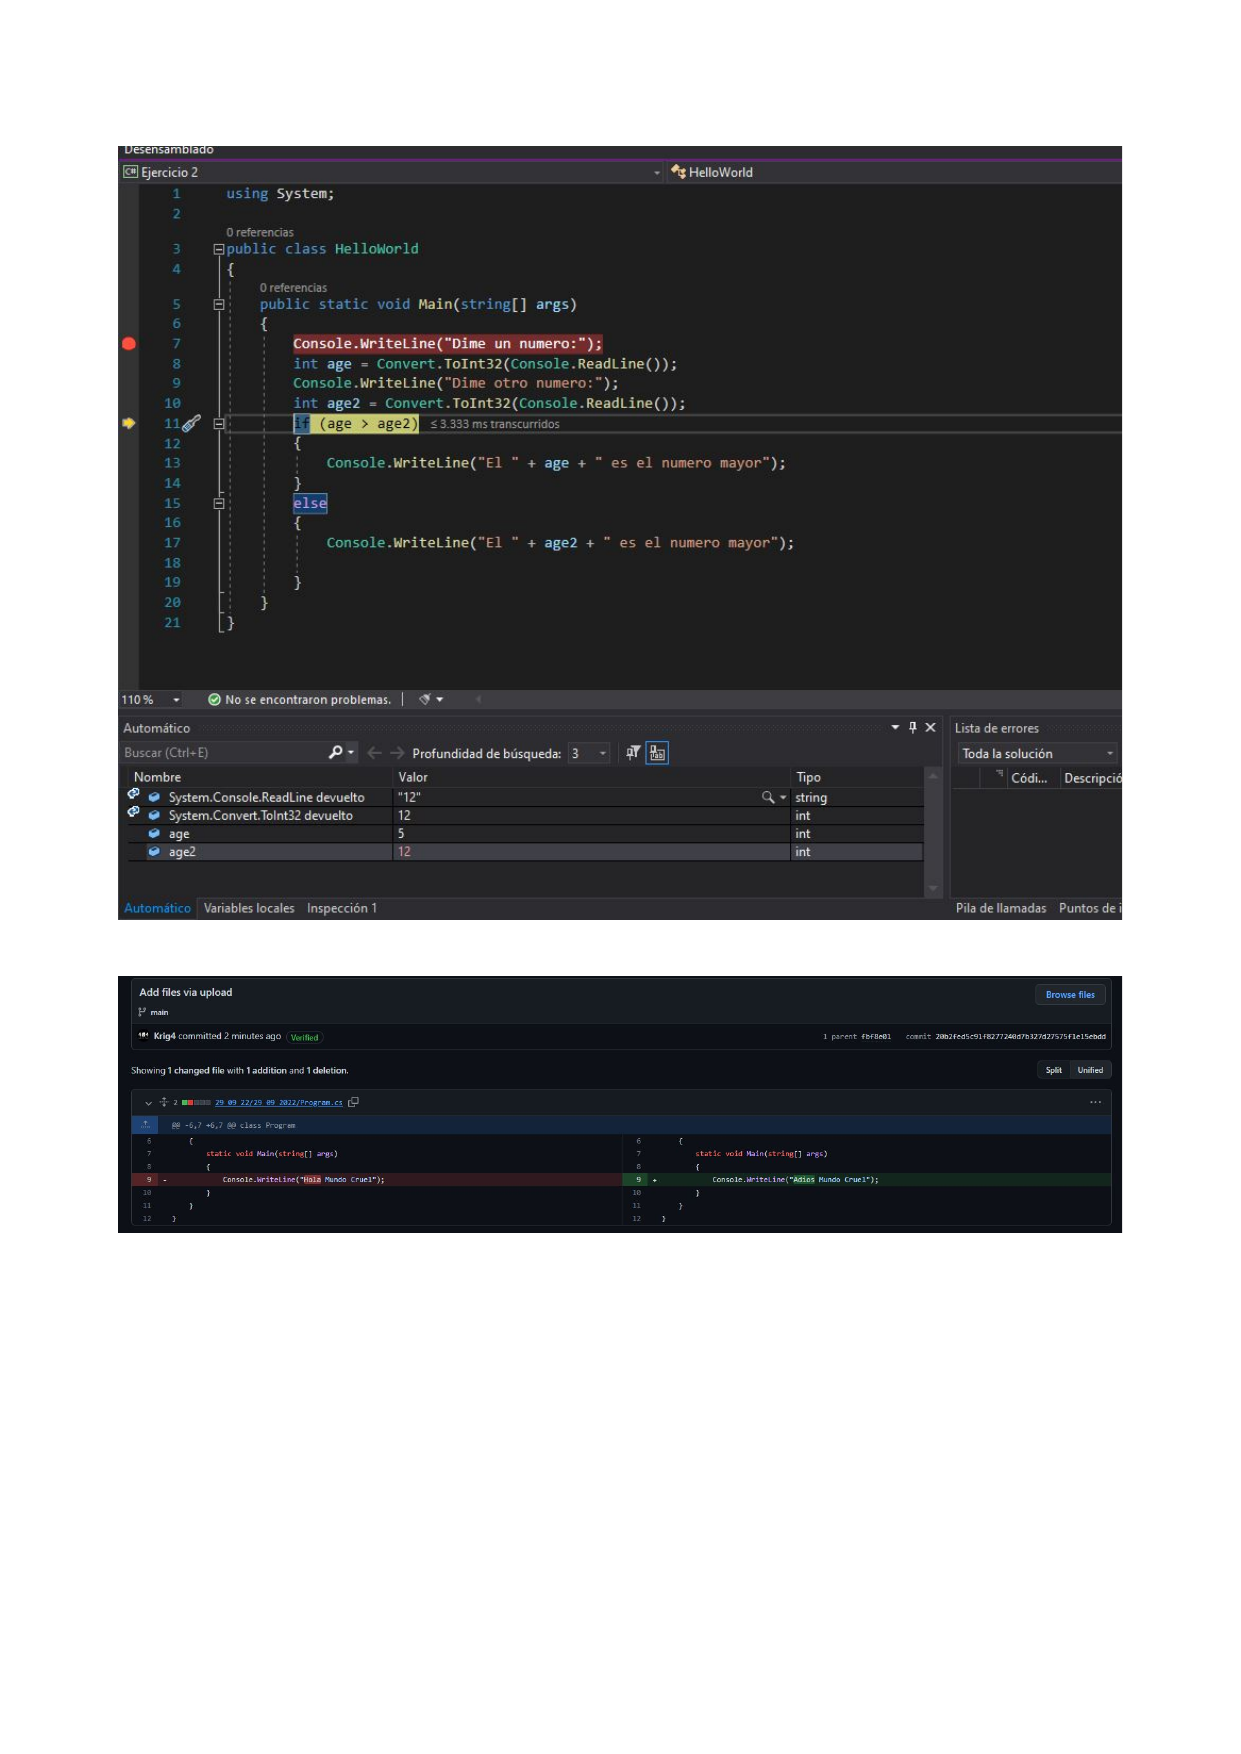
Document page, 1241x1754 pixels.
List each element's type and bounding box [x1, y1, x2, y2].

picture [118, 146, 1123, 920]
picture [118, 976, 1123, 1233]
